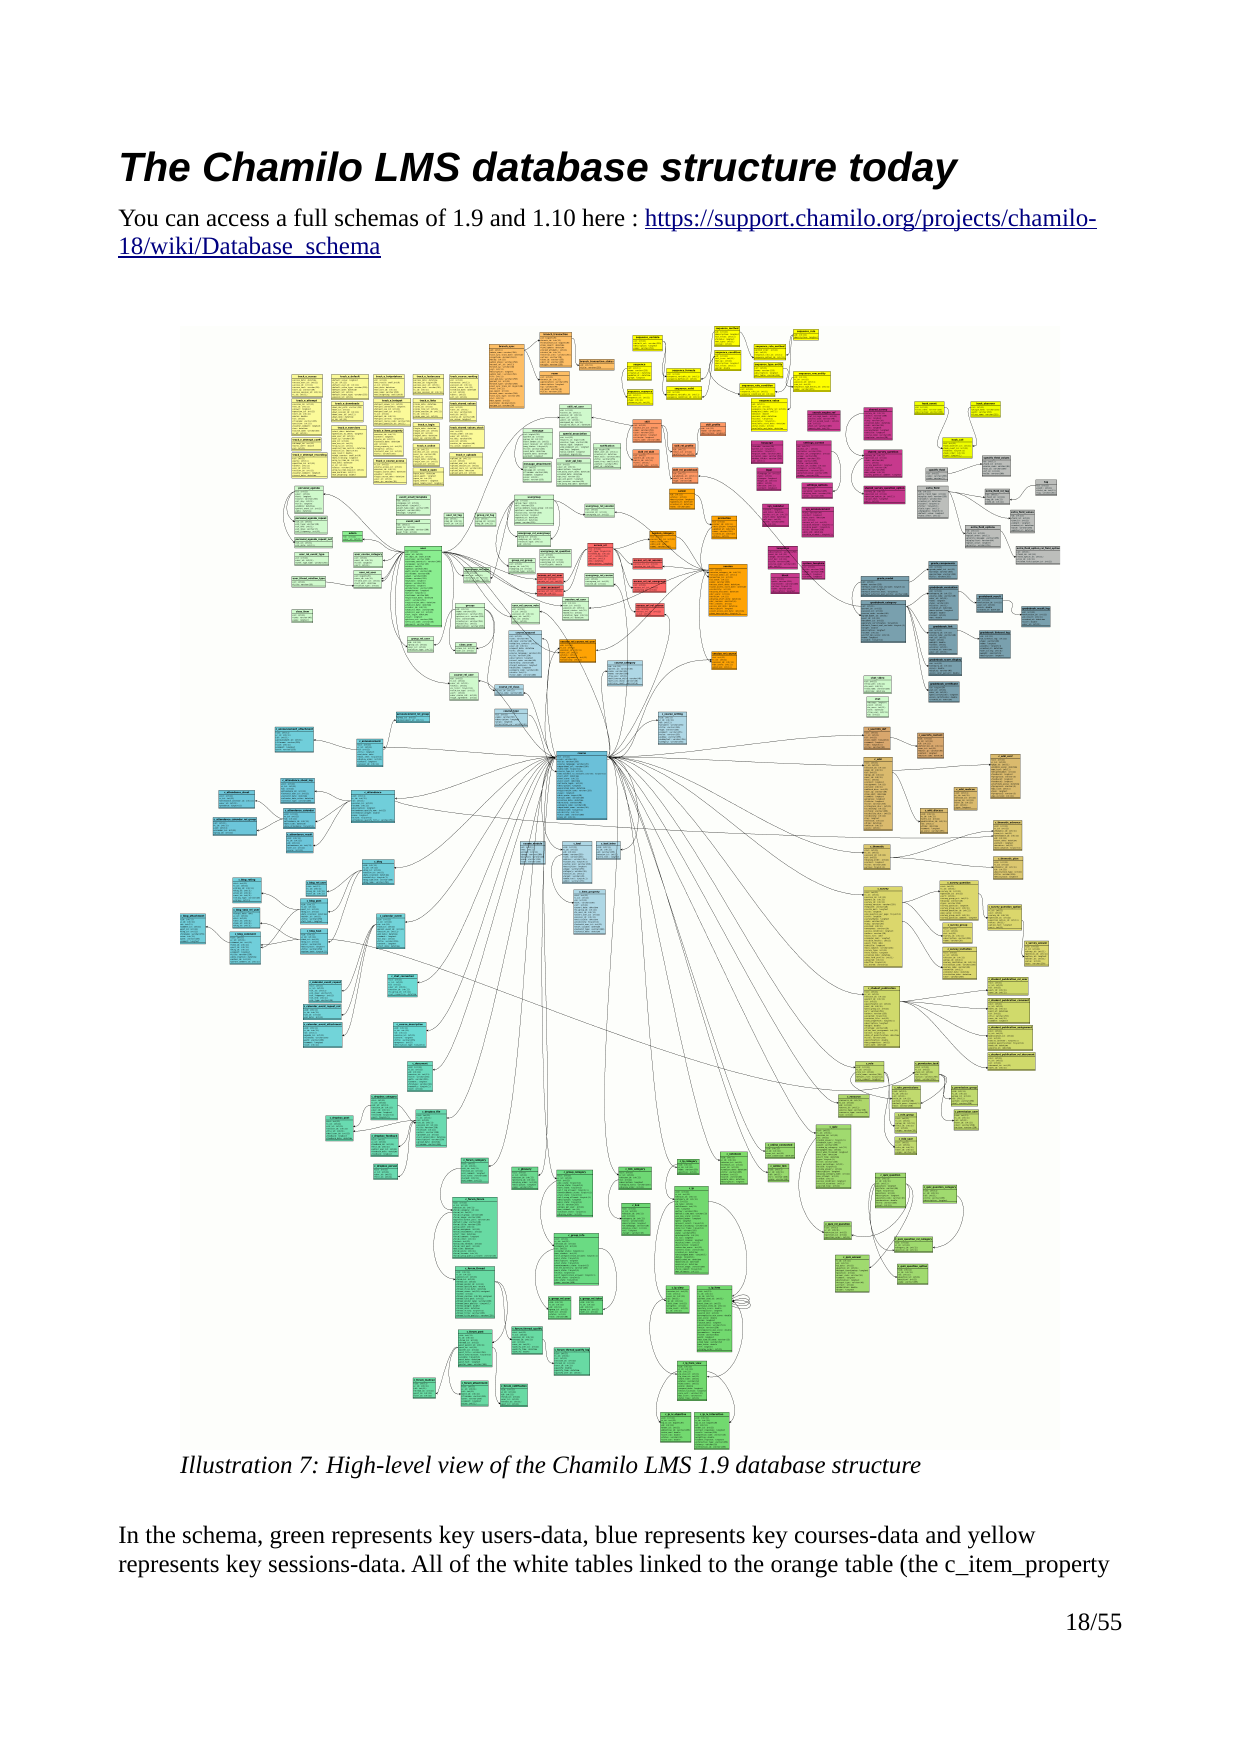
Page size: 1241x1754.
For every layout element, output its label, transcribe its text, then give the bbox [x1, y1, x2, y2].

subtitle The Chamilo LMS database structure today [118, 143, 1122, 190]
text In the schema, green represents key users-data, blue represents key courses-data and yellow represents key sessions-data. All of the white tables linked to the orange table (the c_item_property [118, 1520, 1122, 1577]
text Illustration 7: High-level view of the Chamilo LMS 1.9 database structure [180, 1450, 1060, 1479]
picture [180, 326, 1061, 1450]
text You can access a full schemas of 1.9 and 1.10 here : https://support.chamilo.org/projects/chamilo-18/wiki/Database_schema [118, 203, 1122, 260]
